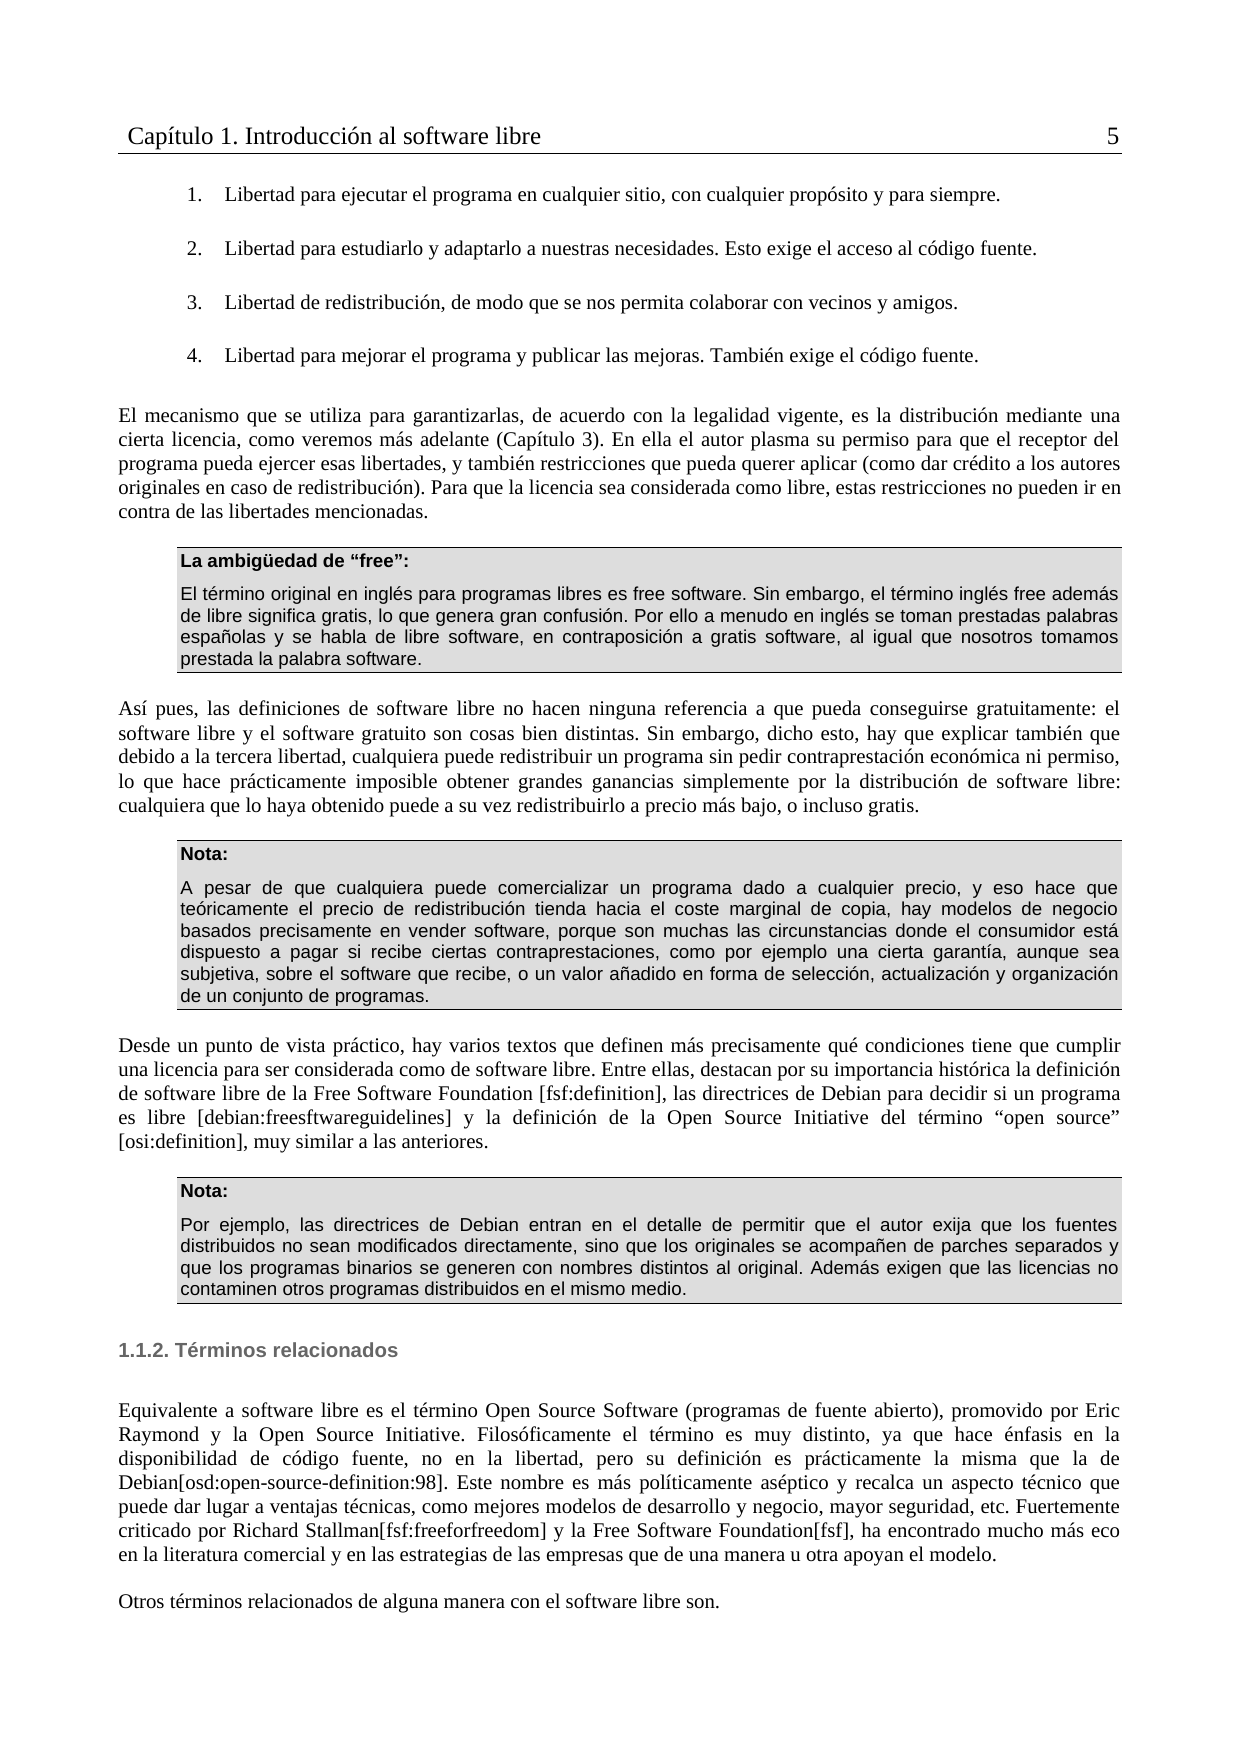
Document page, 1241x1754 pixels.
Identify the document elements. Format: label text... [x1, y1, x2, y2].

list Libertad para ejecutar el programa en cualquier sitio, con cualquier propósito y para siempre. [187, 182, 1122, 206]
list Libertad para estudiarlo y adaptarlo a nuestras necesidades. Esto exige el acceso al código fuente. [187, 236, 1122, 260]
text Desde un punto de vista práctico, hay varios textos que definen más precisamente qué condiciones tiene que cumplir una licencia para ser considerada como de software libre. Entre ellas, destacan por su importancia histórica la definición de software libre de la Free Software Foundation [fsf:definition], las directrices de Debian para decidir si un programa es libre [debian:freesftwareguidelines] y la definición de la Open Source Initiative del término “open source” [osi:definition], muy similar a las anteriores. [118, 1033, 1122, 1153]
text Nota: [177, 1178, 1122, 1202]
subtitle 1.1.2. Términos relacionados [118, 1339, 1122, 1362]
text Así pues, las definiciones de software libre no hacen ninguna referencia a que pueda conseguirse gratuitamente: el software libre y el software gratuito son cosas bien distintas. Sin embargo, dicho esto, hay que explicar también que debido a la tercera libertad, cualquiera puede redistribuir un programa sin pedir contraprestación económica ni permiso, lo que hace prácticamente imposible obtener grandes ganancias simplemente por la distribución de software libre: cualquiera que lo haya obtenido puede a su vez redistribuirlo a precio más bajo, o incluso gratis. [118, 696, 1122, 817]
text A pesar de que cualquiera puede comercializar un programa dado a cualquier precio, y eso hace que teóricamente el precio de redistribución tienda hacia el coste marginal de copia, hay modelos de negocio basados precisamente en vender software, porque son muchas las circunstancias donde el consumidor está dispuesto a pagar si recibe ciertas contraprestaciones, como por ejemplo una cierta garantía, aunque sea subjetiva, sobre el software que recibe, o un valor añadido en forma de selección, actualización y organización de un conjunto de programas. [177, 873, 1122, 1009]
text Equivalente a software libre es el término Open Source Software (programas de fuente abierto), promovido por Eric Raymond y la Open Source Initiative. Filosóficamente el término es muy distinto, ya que hace énfasis en la disponibilidad de código fuente, no en la libertad, pero su definición es prácticamente la misma que la de Debian[osd:open-source-definition:98]. Este nombre es más políticamente aséptico y recalca un aspecto técnico que puede dar lugar a ventajas técnicas, como mejores modelos de desarrollo y negocio, mayor seguridad, etc. Fuertemente criticado por Richard Stallman[fsf:freeforfreedom] y la Free Software Foundation[fsf], ha encontrado mucho más eco en la literatura comercial y en las estrategias de las empresas que de una manera u otra apoyan el modelo. [118, 1397, 1122, 1566]
text Por ejemplo, las directrices de Debian entran en el detalle de permitir que el autor exija que los fuentes distribuidos no sean modificados directamente, sino que los originales se acompañen de parches separados y que los programas binarios se generen con nombres distintos al original. Además exigen que las licencias no contaminen otros programas distribuidos en el mismo medio. [177, 1210, 1122, 1303]
text Nota: [177, 841, 1122, 865]
list Libertad de redistribución, de modo que se nos permita colaborar con vecinos y amigos. [187, 289, 1122, 314]
text Otros términos relacionados de alguna manera con el software libre son. [118, 1589, 1122, 1613]
list Libertad para mejorar el programa y publicar las mejoras. También exige el código fuente. [187, 343, 1122, 367]
text El término original en inglés para programas libres es free software. Sin embargo, el término inglés free además de libre significa gratis, lo que genera gran confusión. Por ello a menudo en inglés se toman prestadas palabras españolas y se habla de libre software, en contraposición a gratis software, al igual que nosotros tomamos prestada la palabra software. [177, 580, 1122, 672]
text El mecanismo que se utiliza para garantizarlas, de acuerdo con la legalidad vigente, es la distribución mediante una cierta licencia, como veremos más adelante (Capítulo 3). En ella el autor plasma su permiso para que el receptor del programa pueda ejercer esas libertades, y también restricciones que pueda querer aplicar (como dar crédito a los autores originales en caso de redistribución). Para que la licencia sea considerada como libre, estas restricciones no pueden ir en contra de las libertades mencionadas. [118, 403, 1122, 523]
text La ambigüedad de “free”: [177, 548, 1122, 571]
